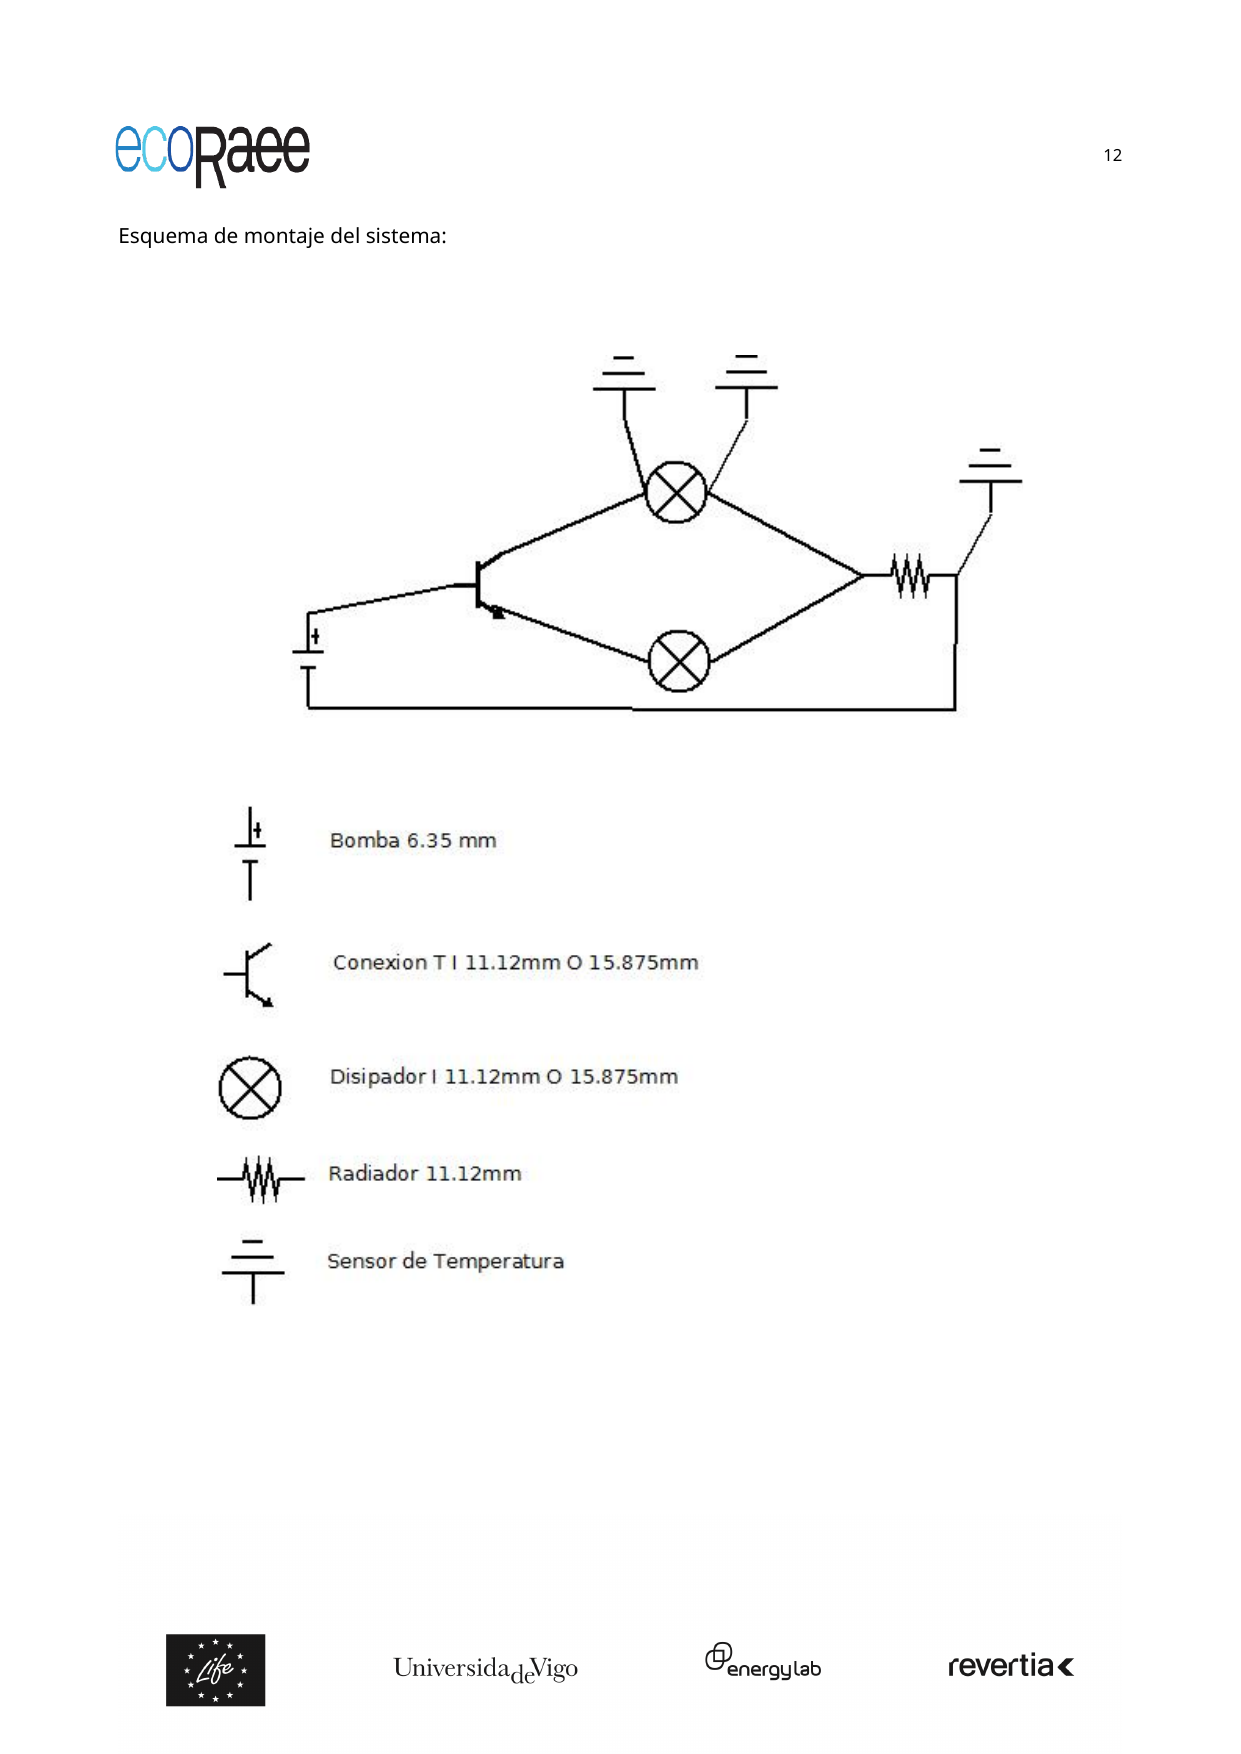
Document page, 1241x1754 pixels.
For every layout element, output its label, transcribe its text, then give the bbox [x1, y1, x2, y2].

text Esquema de montaje del sistema: [118, 221, 1122, 250]
picture [217, 355, 1024, 1306]
picture [118, 1514, 1123, 1754]
picture [114, 124, 311, 190]
